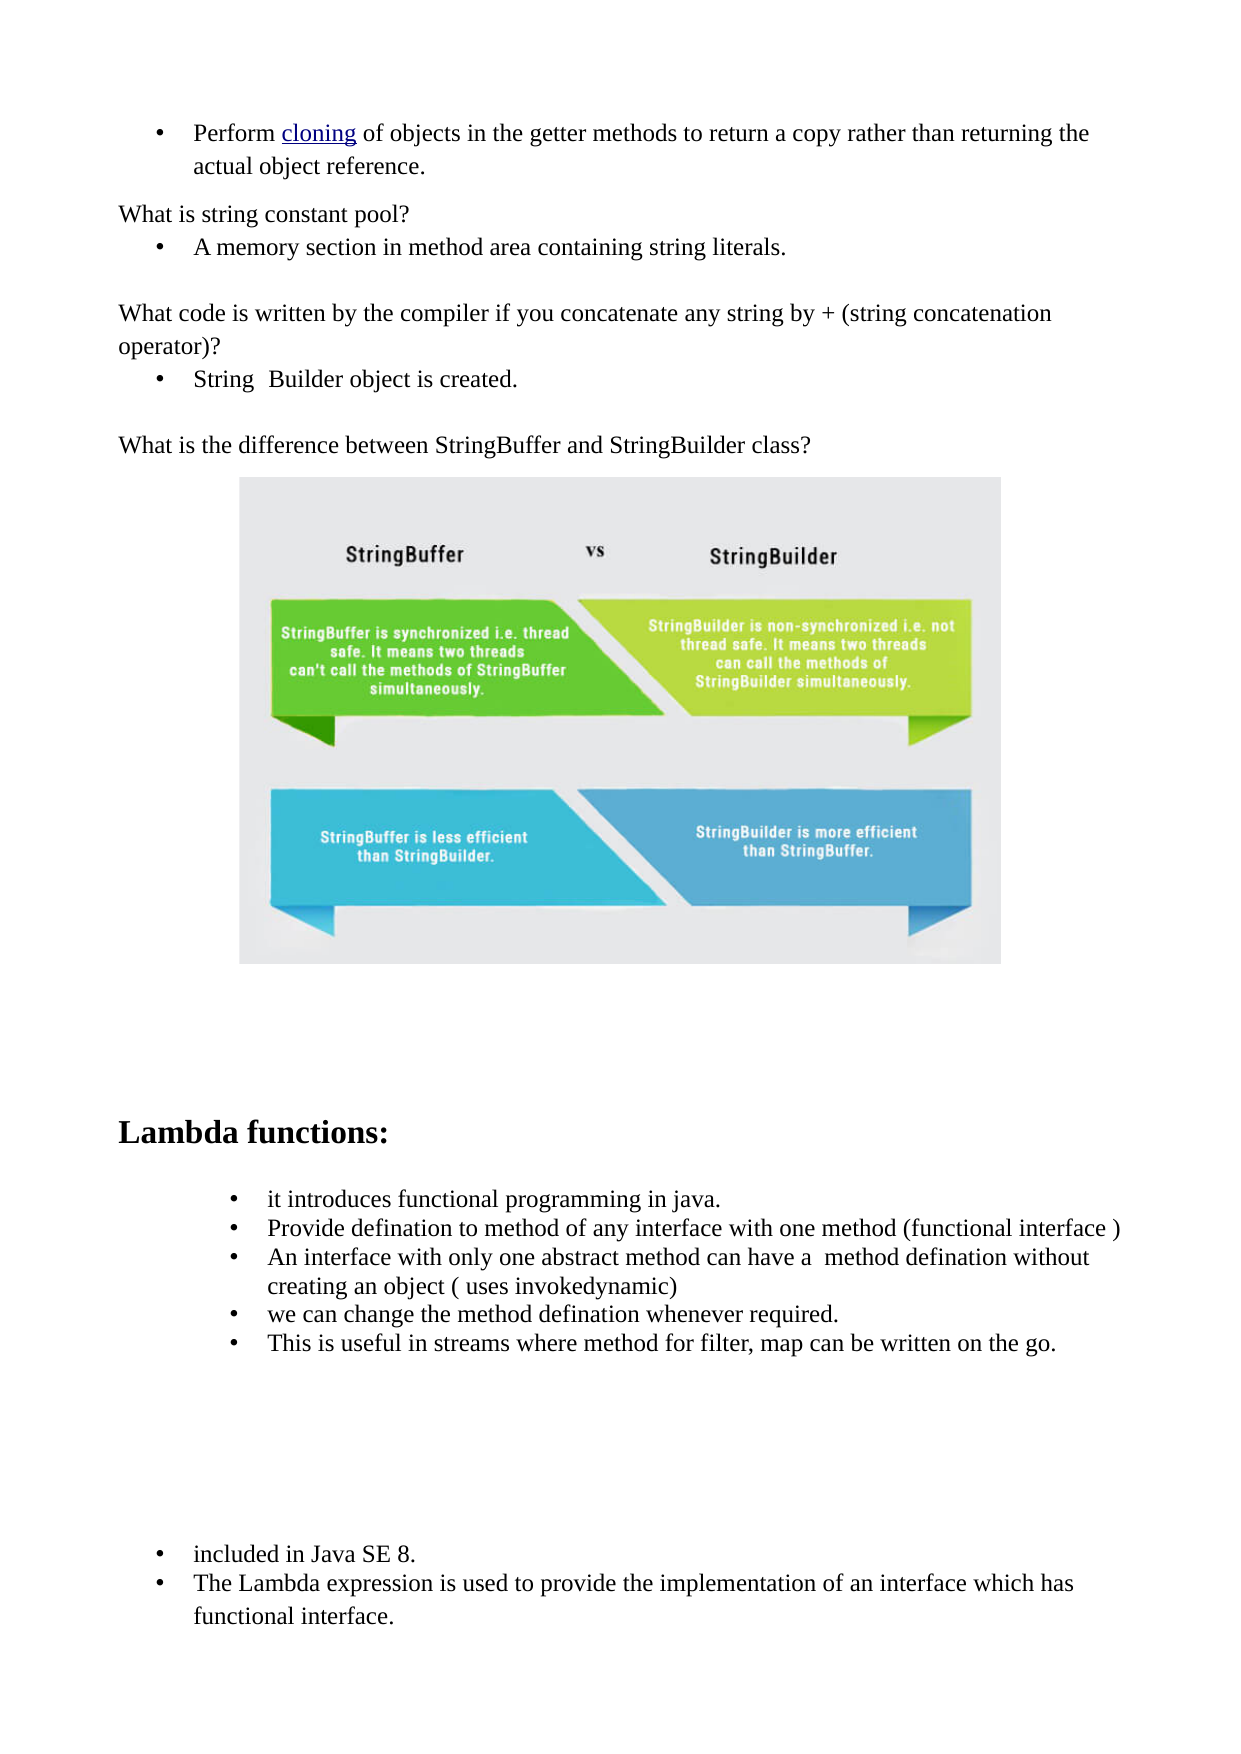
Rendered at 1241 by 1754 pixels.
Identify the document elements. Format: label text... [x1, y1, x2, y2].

text What is the difference between StringBuffer and StringBuilder class? [118, 430, 1122, 459]
text What code is written by the compiler if you concatenate any string by + (string concatenation operator)? [118, 298, 1122, 359]
list we can change the method defination whenever required. [229, 1299, 1122, 1328]
text What is string constant pool? [118, 199, 1122, 227]
list String Builder object is created. [156, 364, 1122, 393]
picture [239, 477, 1001, 964]
list This is useful in streams where method for filter, map can be written on the go. [229, 1328, 1122, 1357]
list The Lambda expression is used to provide the implementation of an interface which has functional interface. [156, 1568, 1122, 1629]
list Perform cloning of objects in the getter methods to return a copy rather than returning the actual object reference. [156, 118, 1122, 180]
list Provide defination to method of any interface with one method (functional interface ) [229, 1213, 1122, 1242]
list it introduces functional programming in java. [229, 1184, 1122, 1213]
list included in Java SE 8. [156, 1539, 1122, 1568]
text Lambda functions: [118, 1113, 1122, 1151]
list A memory section in method area containing string literals. [156, 232, 1122, 261]
list An interface with only one abstract method can have a method defination without creating an object ( uses invokedynamic) [229, 1242, 1122, 1299]
